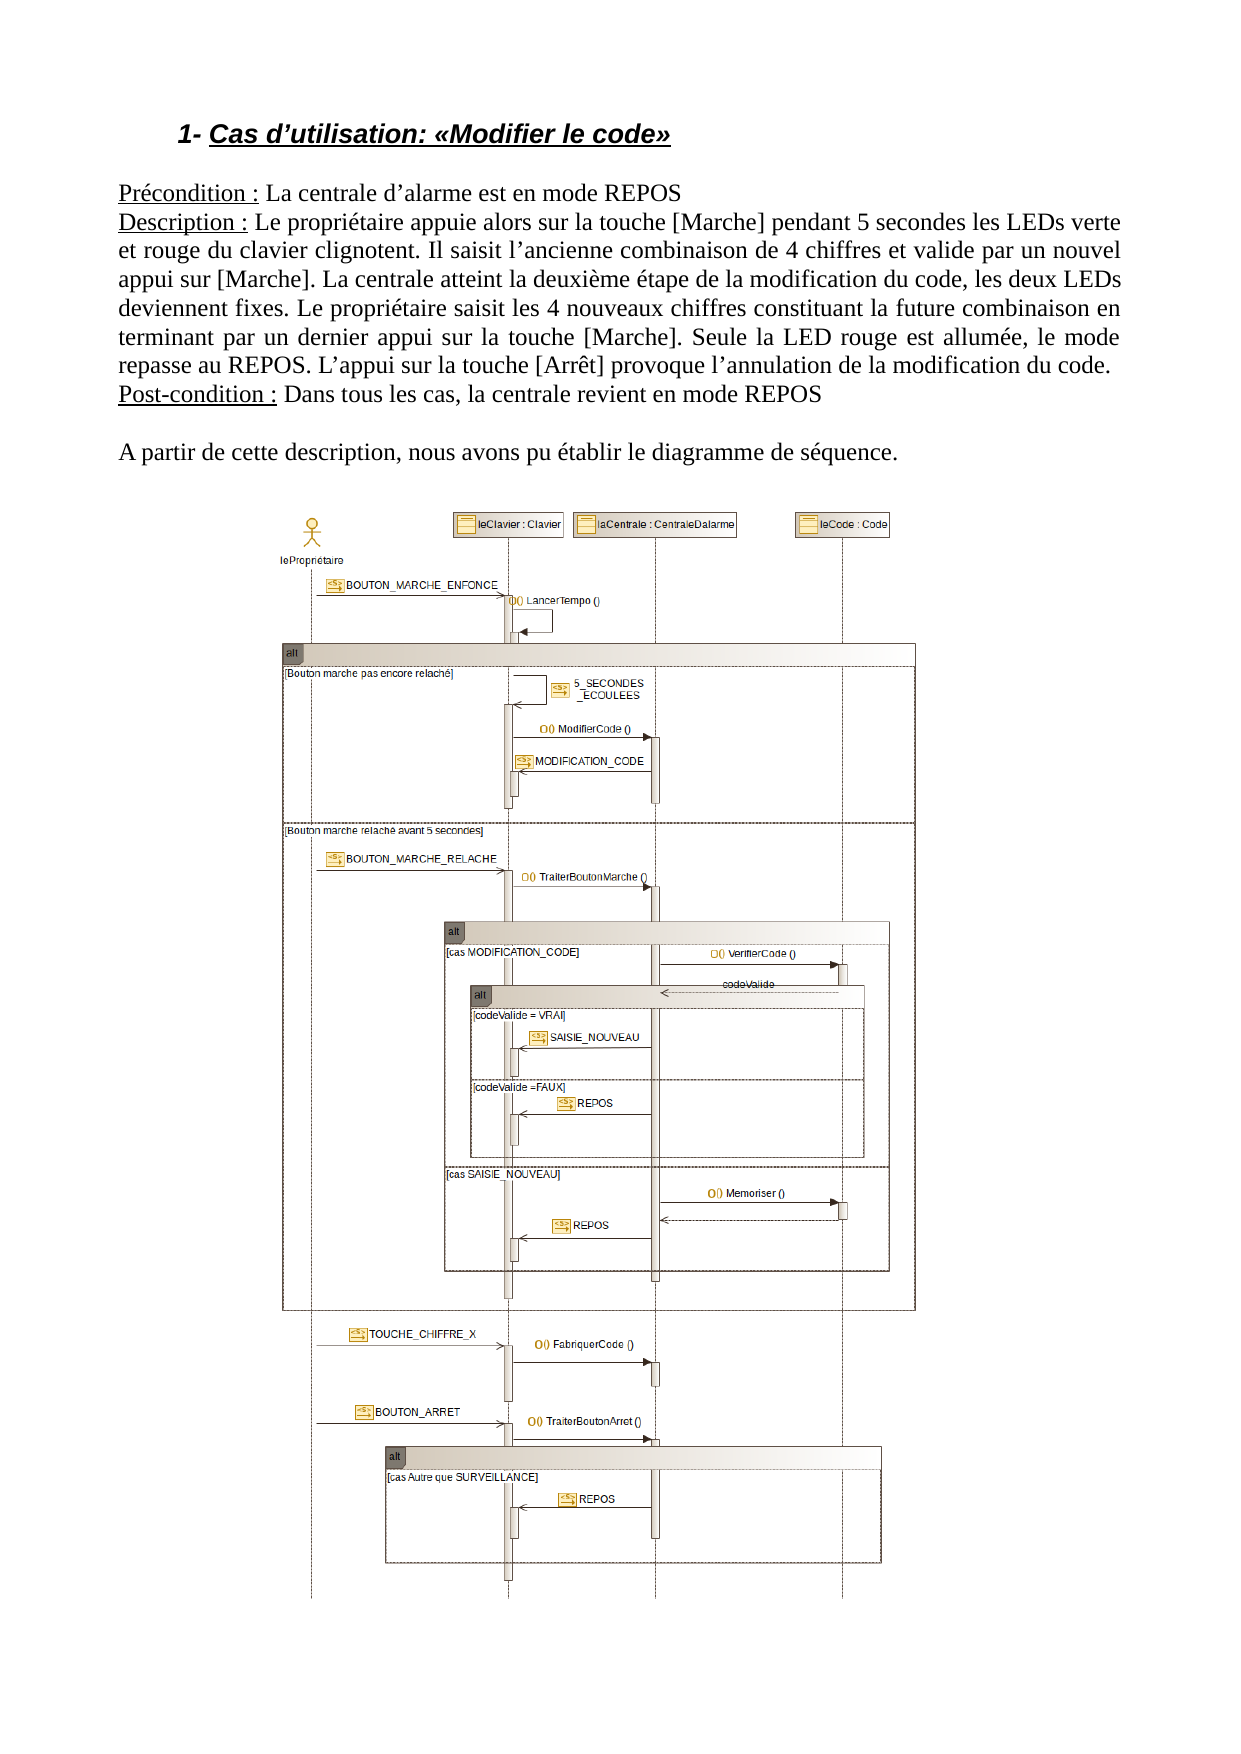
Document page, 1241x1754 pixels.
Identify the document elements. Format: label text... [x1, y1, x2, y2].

text Post-condition : Dans tous les cas, la centrale revient en mode REPOS [118, 379, 1122, 408]
text Précondition : La centrale d’alarme est en mode REPOS [118, 178, 1122, 207]
picture [256, 503, 924, 1599]
text A partir de cette description, nous avons pu établir le diagramme de séquence. [118, 437, 1122, 466]
subtitle Cas d’utilisation: «Modifier le code» [118, 118, 1122, 149]
text Description : Le propriétaire appuie alors sur la touche [Marche] pendant 5 secondes les LEDs verte et rouge du clavier clignotent. Il saisit l’ancienne combinaison de 4 chiffres et valide par un nouvel appui sur [Marche]. La centrale atteint la deuxième étape de la modification du code, les deux LEDs deviennent fixes. Le propriétaire saisit les 4 nouveaux chiffres constituant la future combinaison en terminant par un dernier appui sur la touche [Marche]. Seule la LED rouge est allumée, le mode repasse au REPOS. L’appui sur la touche [Arrêt] provoque l’annulation de la modification du code. [118, 207, 1122, 379]
